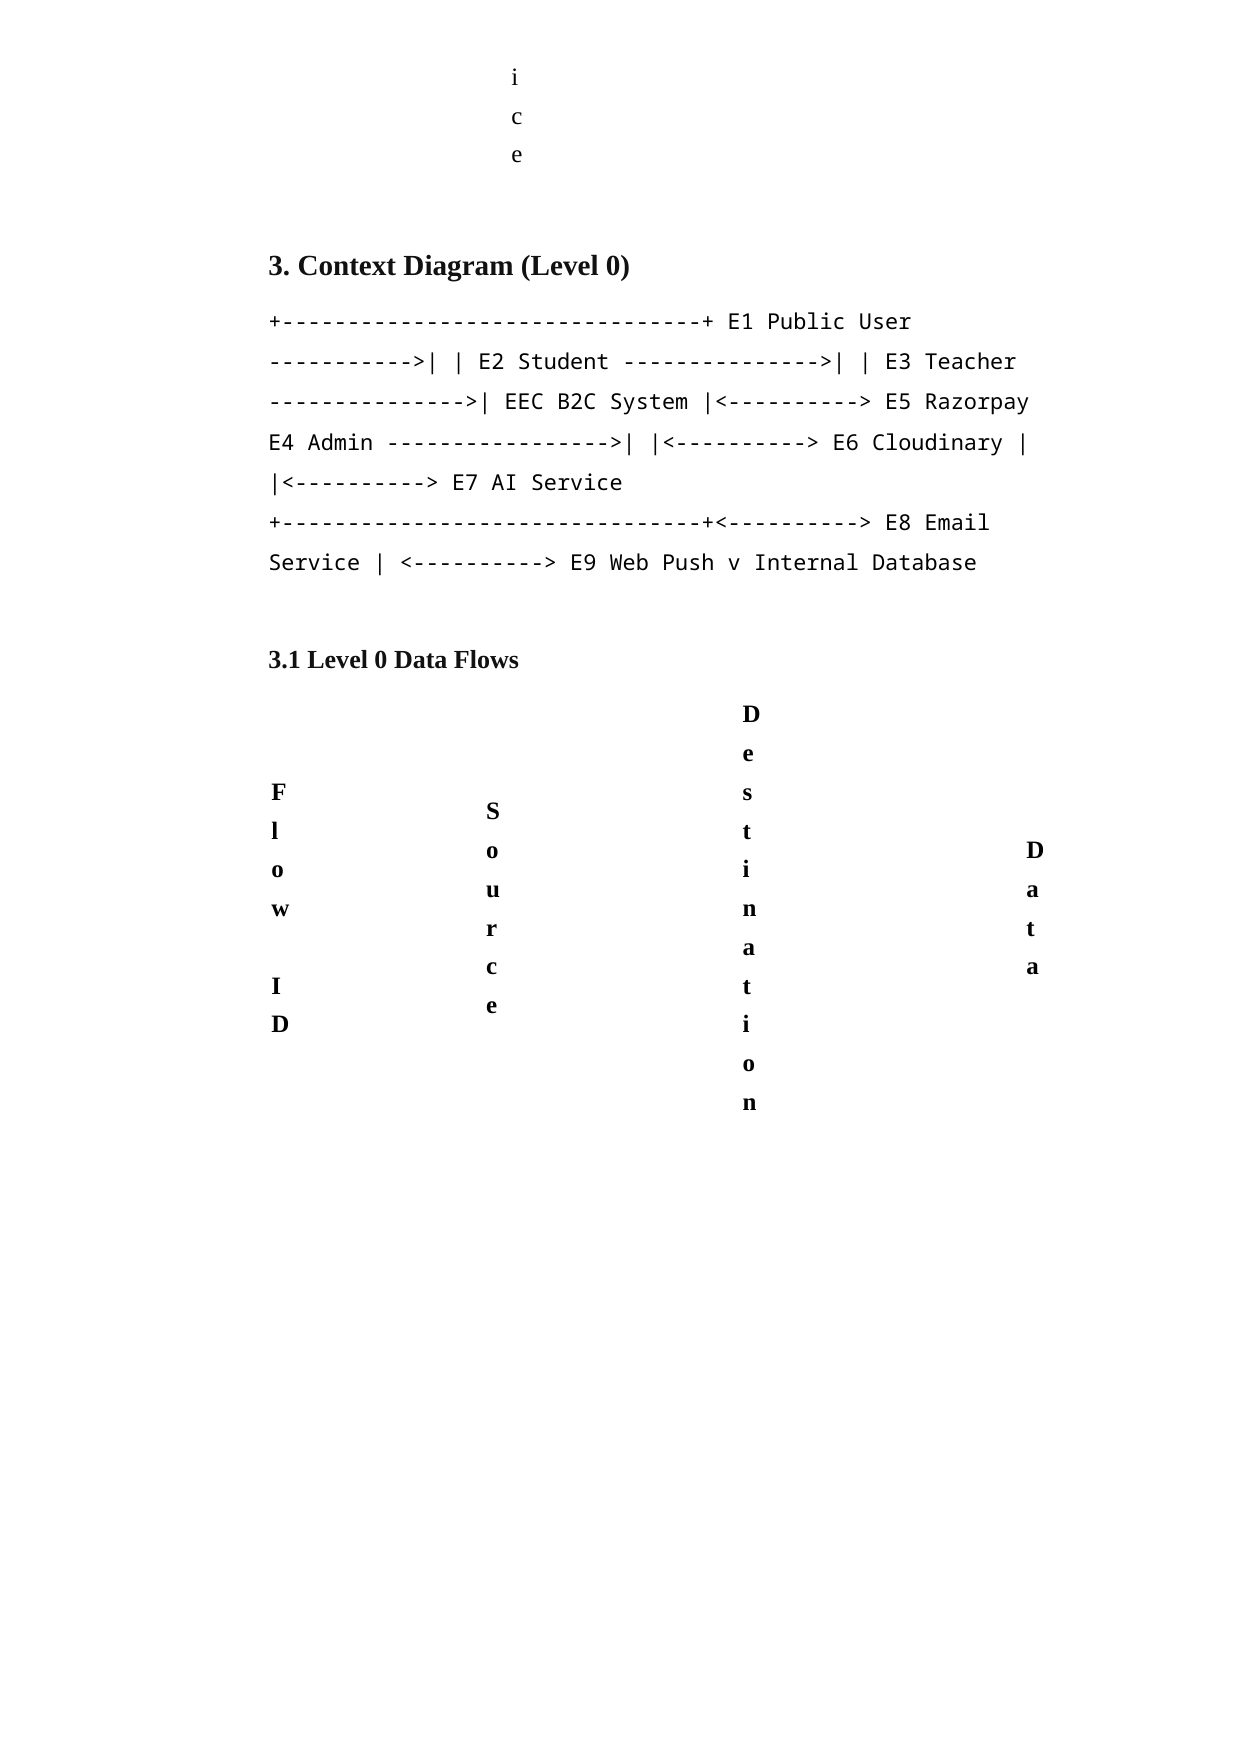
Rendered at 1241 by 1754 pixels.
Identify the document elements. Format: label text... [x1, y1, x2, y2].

table_header Flow ID [118, 697, 333, 1158]
subtitle 3. Context Diagram (Level 0) [268, 248, 1031, 282]
table_cell [118, 59, 358, 211]
table_header Destination [590, 697, 873, 1158]
table_cell [656, 59, 1181, 211]
table_header Data [873, 697, 1181, 1158]
table_header Source [333, 697, 589, 1158]
table_cell ice [358, 59, 656, 211]
text +--------------------------------+ E1 Public User ----------->| | E2 Student --------------->| | E3 Teacher --------------->| EEC B2C System |<----------> E5 Razorpay E4 Admin ----------------->| |<----------> E6 Cloudinary | |<----------> E7 AI Service +--------------------------------+<----------> E8 Email Service | <----------> E9 Web Push v Internal Database [268, 306, 1031, 577]
subtitle 3.1 Level 0 Data Flows [268, 644, 1031, 674]
